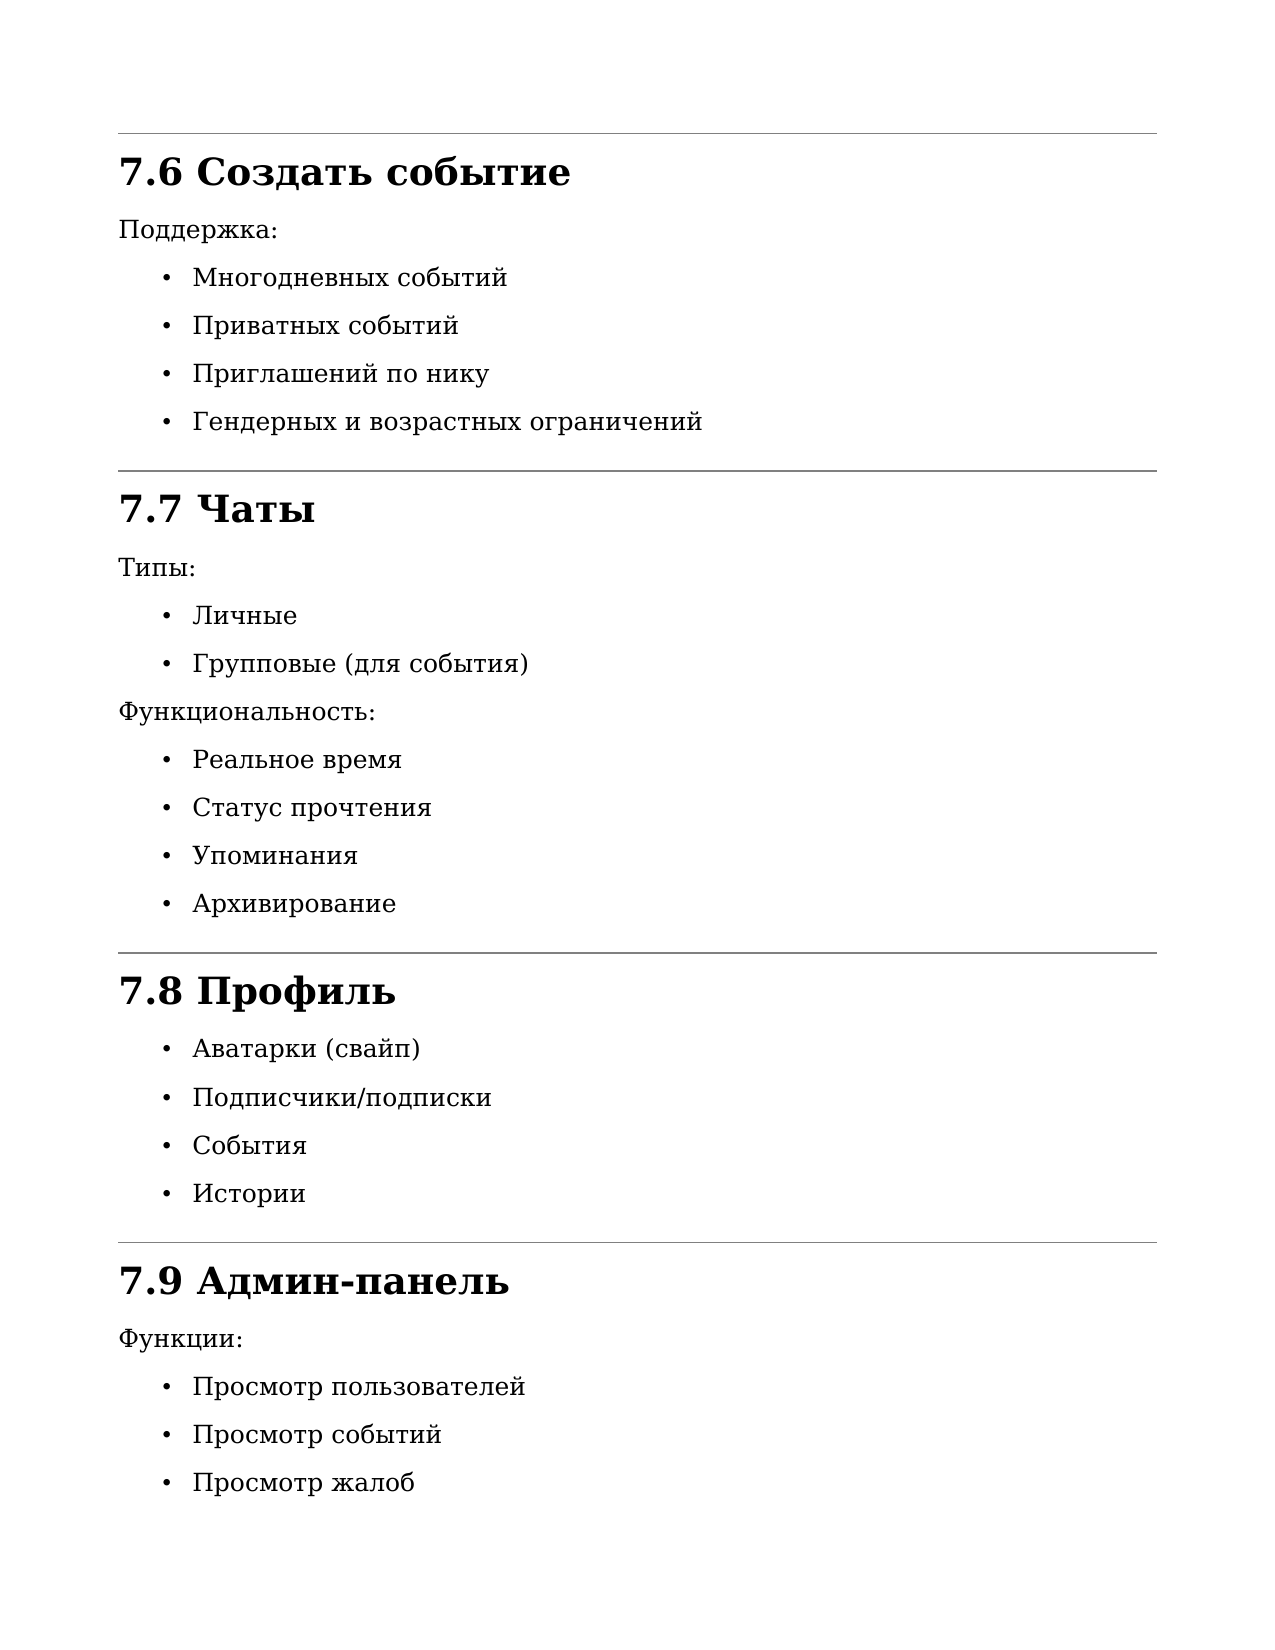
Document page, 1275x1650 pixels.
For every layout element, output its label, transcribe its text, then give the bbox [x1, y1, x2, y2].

text Функции: [118, 1324, 1157, 1353]
text Функциональность: [118, 697, 1157, 726]
list Просмотр событий [162, 1420, 1157, 1449]
list Статус прочтения [162, 793, 1157, 822]
list Приватных событий [162, 311, 1157, 341]
list Истории [162, 1179, 1157, 1208]
list Гендерных и возрастных ограничений [162, 408, 1157, 437]
list Личные [162, 601, 1157, 630]
list Многодневных событий [162, 263, 1157, 292]
list Архивирование [162, 889, 1157, 919]
list Аватарки (свайп) [162, 1035, 1157, 1064]
list Реальное время [162, 745, 1157, 774]
text Типы: [118, 553, 1157, 582]
text Поддержка: [118, 215, 1157, 244]
subtitle 7.6 Создать событие [118, 150, 1157, 194]
subtitle 7.9 Админ-панель [118, 1259, 1157, 1303]
list Приглашений по нику [162, 359, 1157, 389]
list Групповые (для события) [162, 649, 1157, 678]
list Подписчики/подписки [162, 1083, 1157, 1112]
list Просмотр пользователей [162, 1372, 1157, 1401]
list Просмотр жалоб [162, 1468, 1157, 1498]
subtitle 7.8 Профиль [118, 969, 1157, 1013]
list События [162, 1131, 1157, 1160]
list Упоминания [162, 841, 1157, 871]
subtitle 7.7 Чаты [118, 487, 1157, 532]
